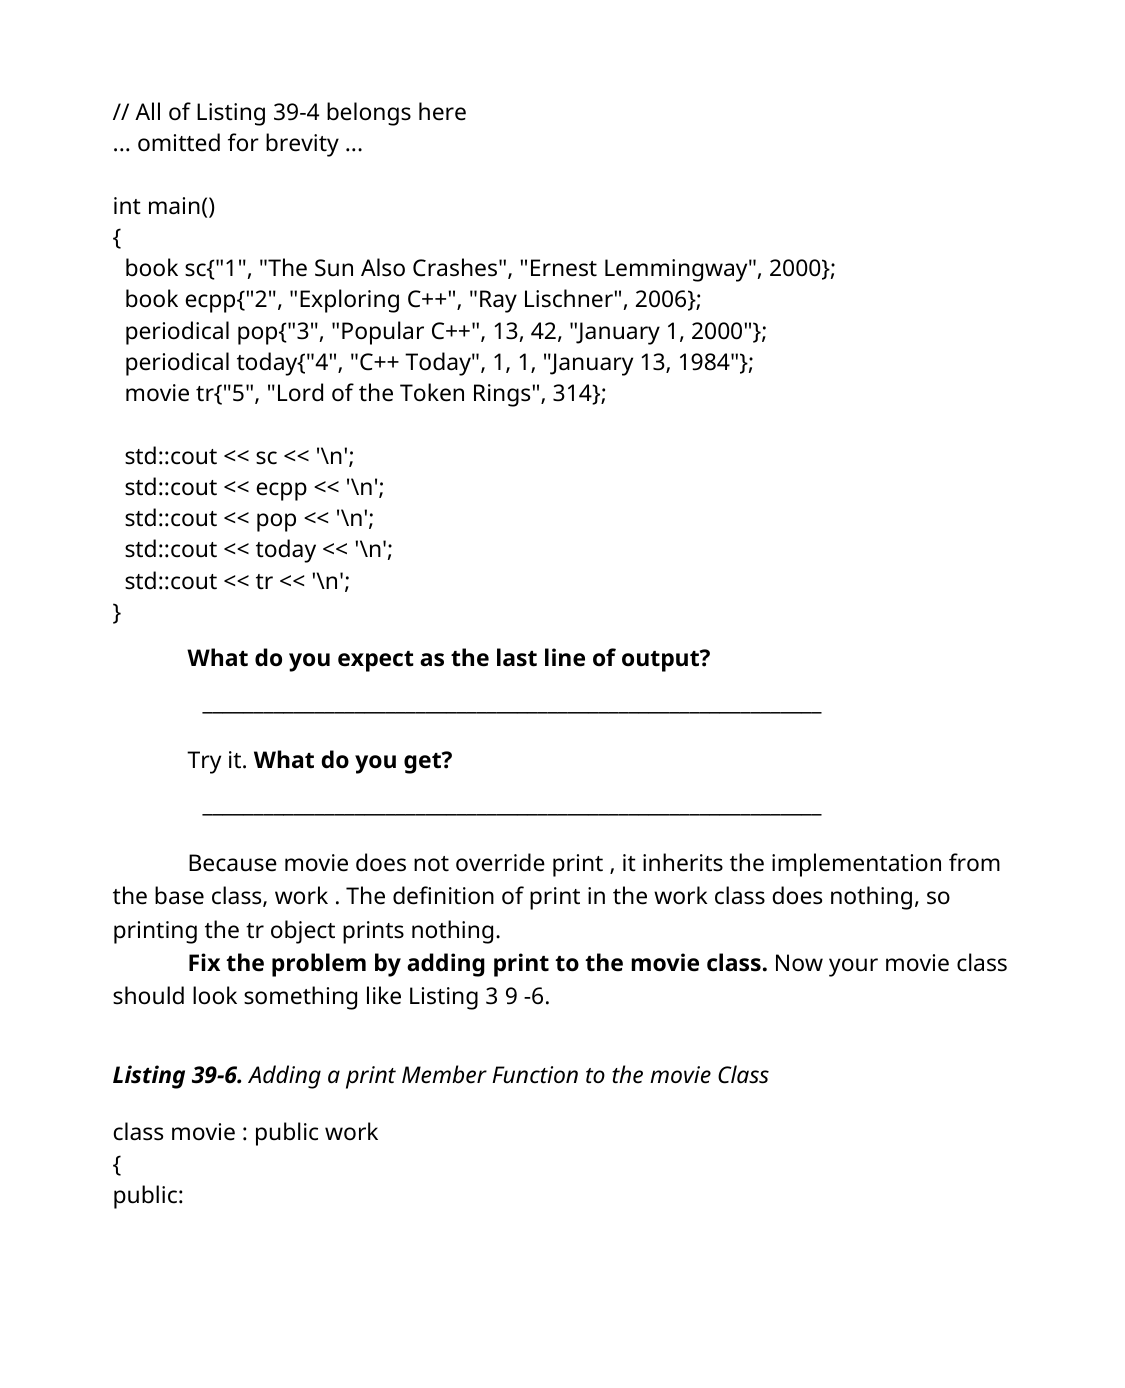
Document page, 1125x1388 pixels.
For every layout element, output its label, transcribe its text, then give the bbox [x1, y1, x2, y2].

text std::cout << pop << '\n'; [112, 502, 1012, 533]
text periodical pop{"3", "Popular C++", 13, 42, "January 1, 2000"}; [112, 315, 1012, 346]
text } [112, 596, 1012, 627]
list _____________________________________________________________ [202, 686, 1012, 717]
text std::cout << sc << '\n'; [112, 440, 1012, 471]
text { [112, 221, 1012, 252]
list _____________________________________________________________ [202, 788, 1012, 819]
text ... omitted for brevity ... [112, 127, 1012, 158]
text { [112, 1147, 1012, 1179]
text // All of Listing 39-4 belongs here [112, 96, 1012, 127]
text public: [112, 1179, 1012, 1210]
text book sc{"1", "The Sun Also Crashes", "Ernest Lemmingway", 2000}; [112, 252, 1012, 283]
text int main() [112, 190, 1012, 221]
text What do you expect as the last line of output? [112, 640, 1012, 673]
text std::cout << tr << '\n'; [112, 565, 1012, 596]
text Listing 39-6. Adding a print Member Function to the movie Class [112, 1059, 1012, 1091]
text book ecpp{"2", "Exploring C++", "Ray Lischner", 2006}; [112, 283, 1012, 315]
text std::cout << today << '\n'; [112, 533, 1012, 565]
text class movie : public work [112, 1116, 1012, 1147]
text std::cout << ecpp << '\n'; [112, 471, 1012, 502]
text periodical today{"4", "C++ Today", 1, 1, "January 13, 1984"}; [112, 346, 1012, 377]
text Try it. What do you get? [112, 742, 1012, 776]
text Fix the problem by adding print to the movie class. Now your movie class should look something like Listing 3 9 -6. [112, 945, 1012, 1012]
text movie tr{"5", "Lord of the Token Rings", 314}; [112, 377, 1012, 408]
text Because movie does not override print , it inherits the implementation from the base class, work . The definition of print in the work class does nothing, so printing the tr object prints nothing. [112, 845, 1012, 945]
